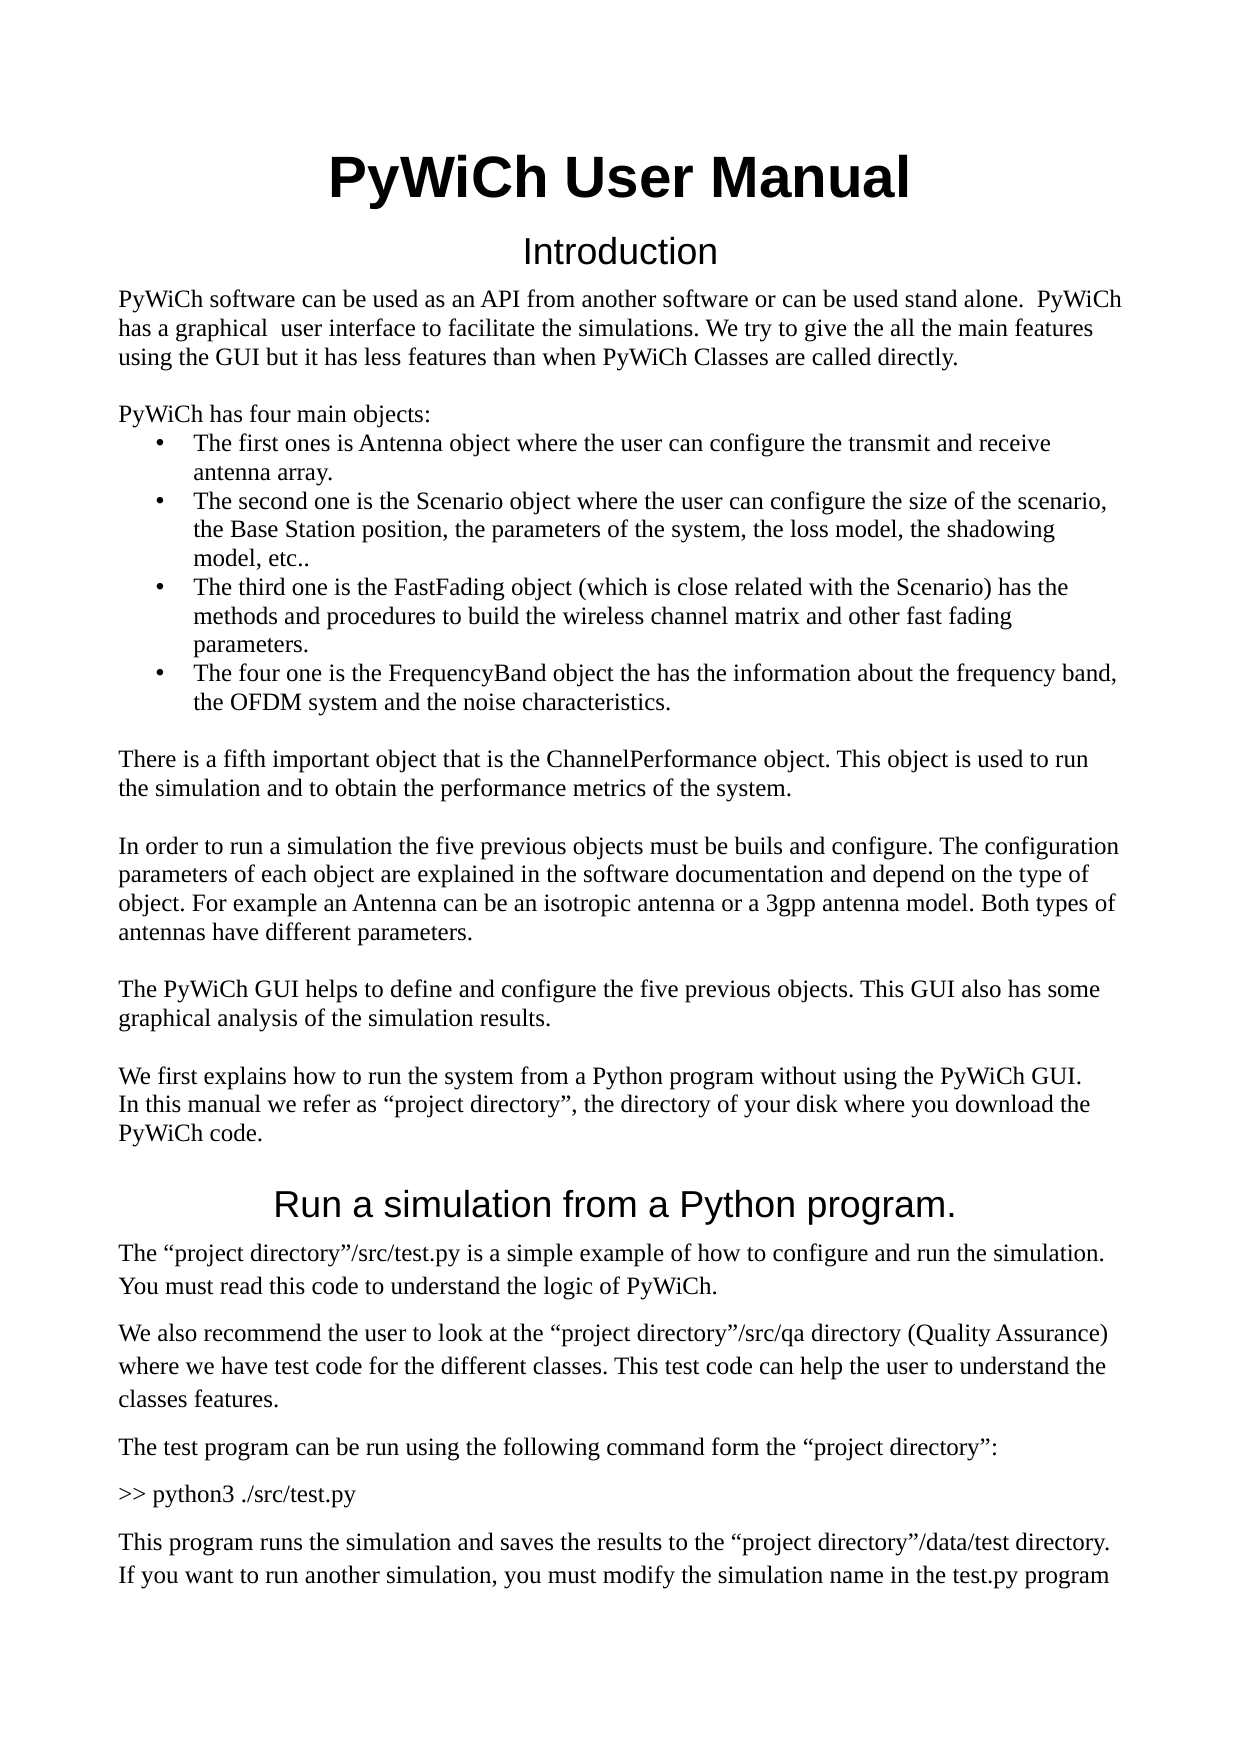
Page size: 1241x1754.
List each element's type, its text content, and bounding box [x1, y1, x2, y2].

subtitle Introduction [118, 229, 1122, 272]
text PyWiCh software can be used as an API from another software or can be used stand alone. PyWiCh has a graphical user interface to facilitate the simulations. We try to give the all the main features using the GUI but it has less features than when PyWiCh Classes are called directly. [118, 284, 1122, 371]
text The “project directory”/src/test.py is a simple example of how to configure and run the simulation. You must read this code to understand the logic of PyWiCh. [118, 1238, 1122, 1299]
text PyWiCh has four main objects: [118, 399, 1122, 428]
text The PyWiCh GUI helps to define and configure the five previous objects. This GUI also has some graphical analysis of the simulation results. [118, 974, 1122, 1032]
text We also recommend the user to look at the “project directory”/src/qa directory (Quality Assurance) where we have test code for the different classes. This test code can help the user to understand the classes features. [118, 1318, 1122, 1413]
text We first explains how to run the system from a Python program without using the PyWiCh GUI. [118, 1061, 1122, 1089]
text This program runs the simulation and saves the results to the “project directory”/data/test directory. If you want to run another simulation, you must modify the simulation name in the test.py program [118, 1527, 1122, 1589]
list The second one is the Scenario object where the user can configure the size of the scenario, the Base Station position, the parameters of the system, the loss model, the shadowing model, etc.. [156, 486, 1122, 572]
text There is a fifth important object that is the ChannelPerformance object. This object is used to run the simulation and to obtain the performance metrics of the system. [118, 744, 1122, 802]
list The four one is the FrequencyBand object the has the information about the frequency band, the OFDM system and the noise characteristics. [156, 658, 1122, 716]
list The first ones is Antenna object where the user can configure the transmit and receive antenna array. [156, 428, 1122, 486]
title PyWiCh User Manual [118, 143, 1122, 210]
list The third one is the FastFading object (which is close related with the Scenario) has the methods and procedures to build the wireless channel matrix and other fast fading parameters. [156, 572, 1122, 658]
text In order to run a simulation the five previous objects must be buils and configure. The configuration parameters of each object are explained in the software documentation and depend on the type of object. For example an Antenna can be an isotropic antenna or a 3gpp antenna model. Both types of antennas have different parameters. [118, 831, 1122, 946]
text The test program can be run using the following command form the “project directory”: [118, 1432, 1122, 1461]
text >> python3 ./src/test.py [118, 1479, 1122, 1508]
text In this manual we refer as “project directory”, the directory of your disk where you download the PyWiCh code. [118, 1089, 1122, 1147]
subtitle Run a simulation from a Python program. [118, 1182, 1122, 1225]
